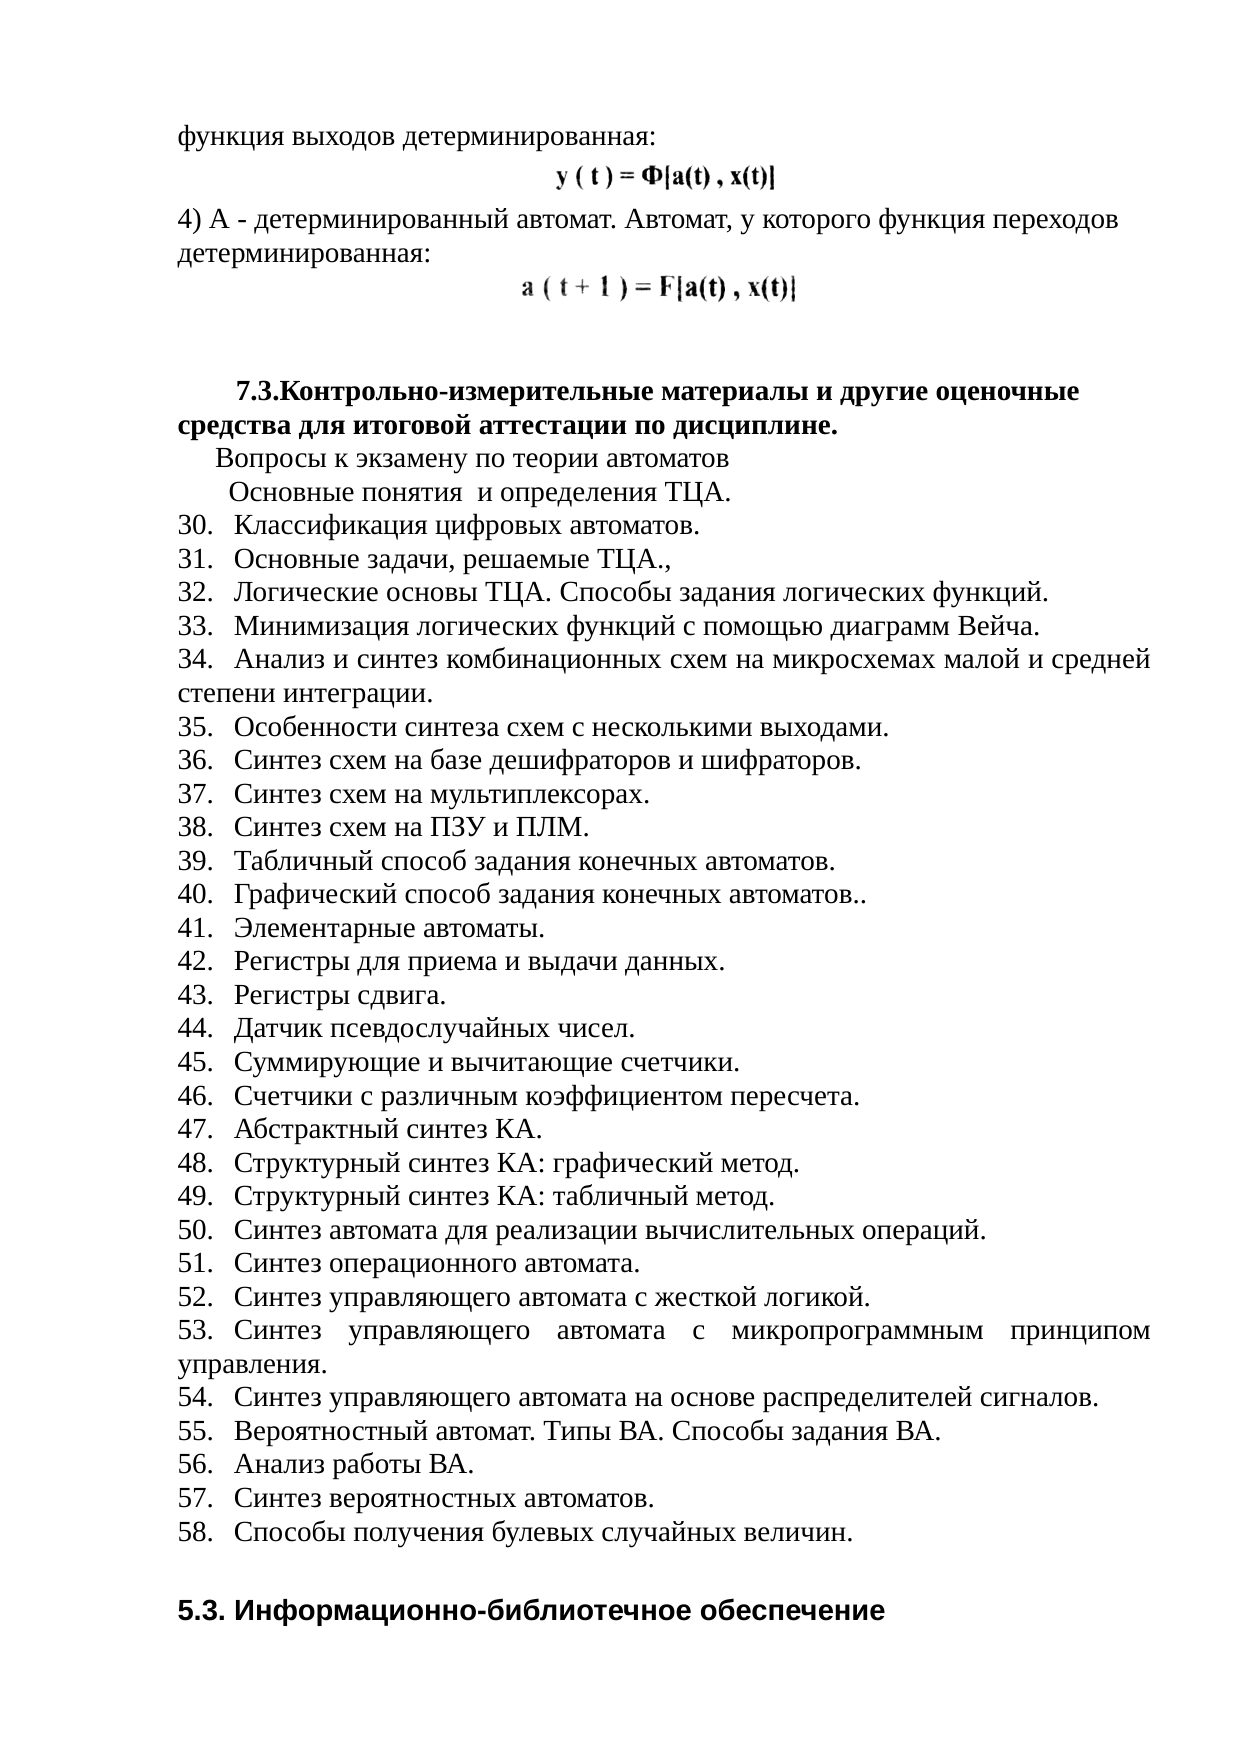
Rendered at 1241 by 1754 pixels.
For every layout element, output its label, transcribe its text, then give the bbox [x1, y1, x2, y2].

list Синтез автомата для реализации вычислительных операций. [177, 1212, 1152, 1245]
list Способы получения булевых случайных величин. [177, 1514, 1152, 1547]
list Абстрактный синтез КА. [177, 1111, 1152, 1145]
list Синтез управляющего автомата с микропрограммным принципом управления. [177, 1312, 1152, 1379]
list Основные задачи, решаемые ТЦА., [177, 541, 1152, 574]
list Анализ работы ВА. [177, 1447, 1152, 1480]
list Датчик псевдослучайных чисел. [177, 1011, 1152, 1044]
list Графический способ задания конечных автоматов.. [177, 876, 1152, 910]
list Синтез вероятностных автоматов. [177, 1480, 1152, 1514]
list Логические основы ТЦА. Способы задания логических функций. [177, 574, 1152, 608]
list Суммирующие и вычитающие счетчики. [177, 1044, 1152, 1078]
list Структурный синтез КА: табличный метод. [177, 1178, 1152, 1212]
list Классификация цифровых автоматов. [177, 507, 1152, 541]
list Синтез схем на ПЗУ и ПЛМ. [177, 809, 1152, 843]
list Анализ и синтез комбинационных схем на микросхемах малой и средней степени интеграции. [177, 642, 1152, 709]
text 7.3.Контрольно-измерительные материалы и другие оценочные средства для итоговой аттестации по дисциплине. [177, 373, 1152, 440]
list Элементарные автоматы. [177, 910, 1152, 943]
list Синтез операционного автомата. [177, 1245, 1152, 1279]
text Вопросы к экзамену по теории автоматов [215, 440, 1152, 474]
list Синтез управляющего автомата с жесткой логикой. [177, 1279, 1152, 1312]
list Регистры для приема и выдачи данных. [177, 943, 1152, 977]
text Основные понятия и определения ТЦА. [177, 474, 1152, 507]
list Регистры сдвига. [177, 977, 1152, 1011]
list Особенности синтеза схем с несколькими выходами. [177, 709, 1152, 742]
list Табличный способ задания конечных автоматов. [177, 843, 1152, 876]
list Синтез управляющего автомата на основе распределителей сигналов. [177, 1379, 1152, 1413]
list Вероятностный автомат. Типы ВА. Способы задания ВА. [177, 1413, 1152, 1447]
list Синтез схем на базе дешифраторов и шифраторов. [177, 742, 1152, 776]
list Структурный синтез КА: графический метод. [177, 1145, 1152, 1178]
text 4) А - детерминированный автомат. Автомат, у которого функция переходов детерминированная: [177, 202, 1152, 269]
list Счетчики с различным коэффициентом пересчета. [177, 1078, 1152, 1111]
list Минимизация логических функций с помощью диаграмм Вейча. [177, 608, 1152, 642]
list Синтез схем на мультиплексорах. [177, 776, 1152, 809]
text функция выходов детерминированная: [177, 118, 1152, 152]
text 5.3. Информационно-библиотечное обеспечение [177, 1593, 1152, 1627]
